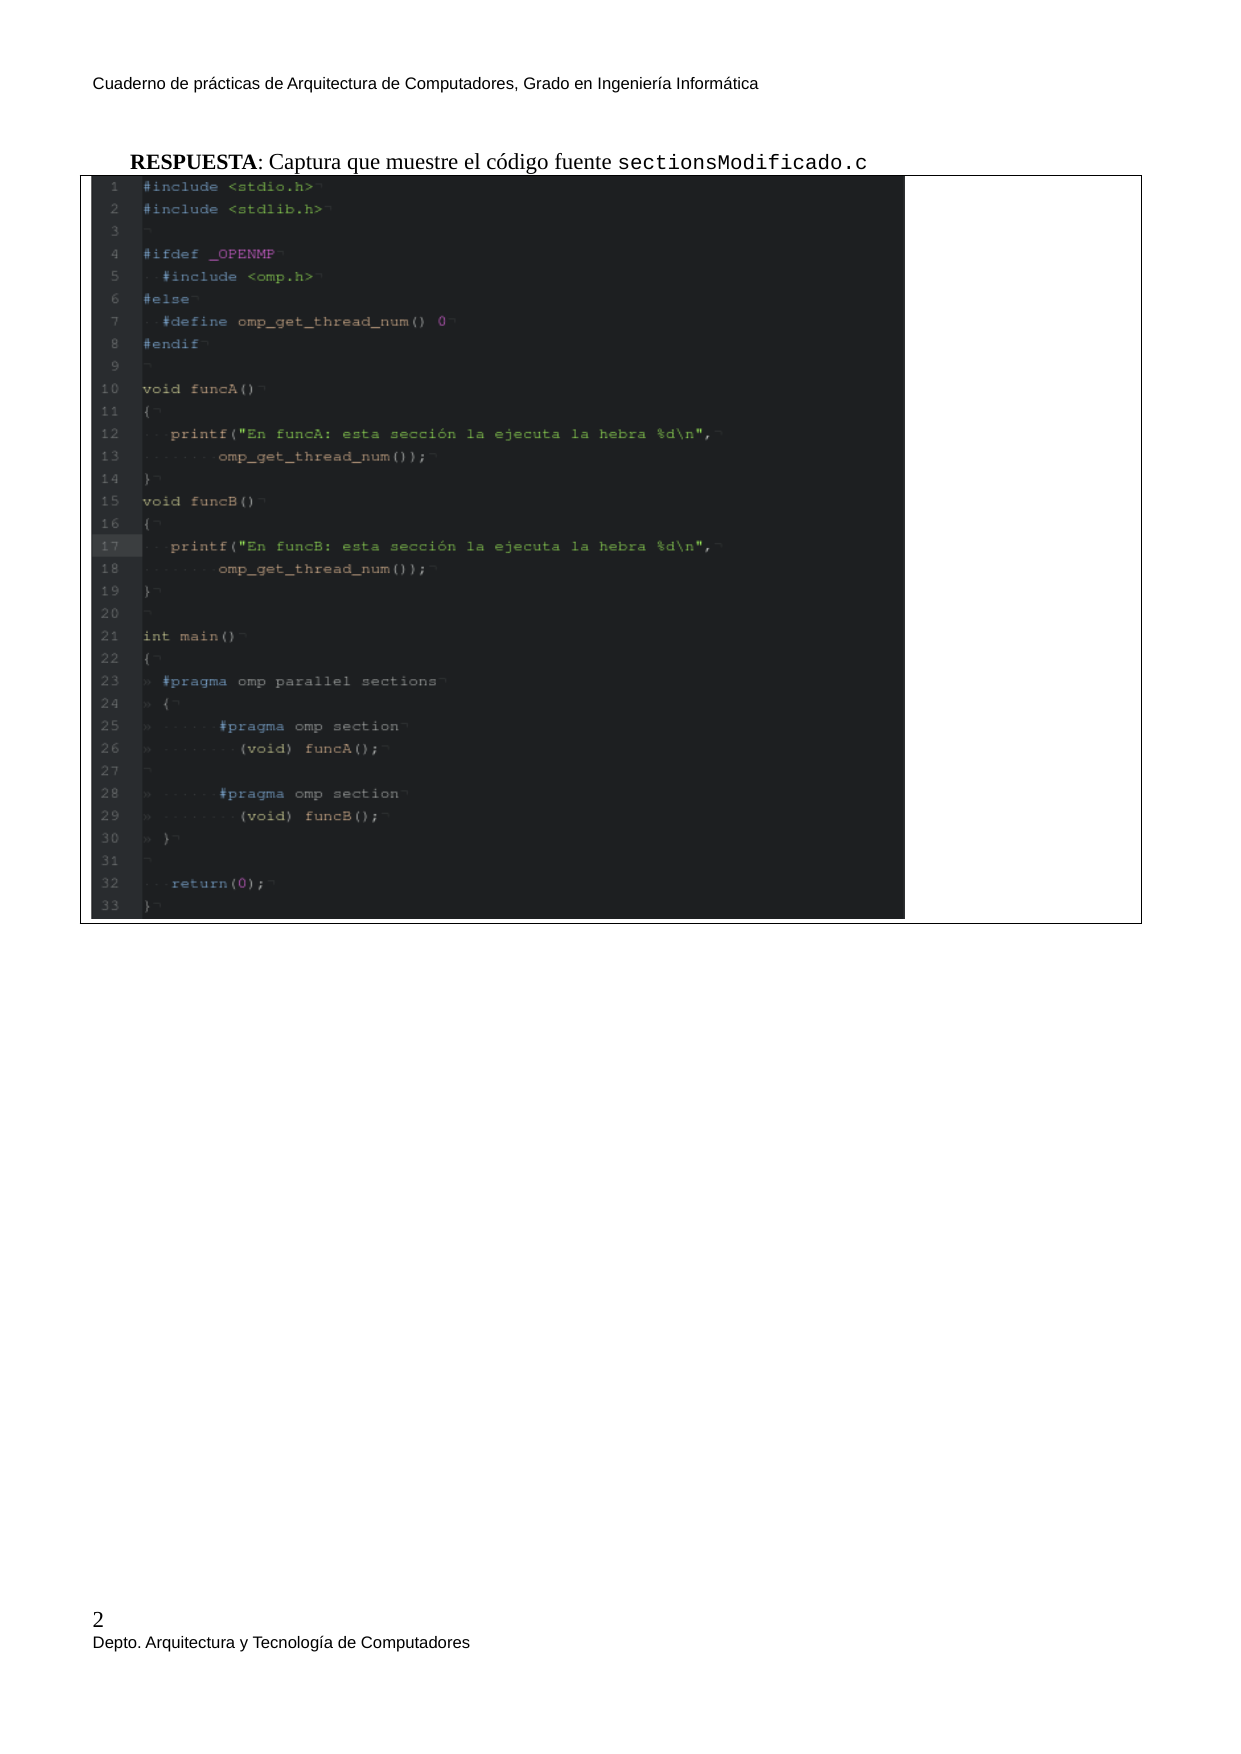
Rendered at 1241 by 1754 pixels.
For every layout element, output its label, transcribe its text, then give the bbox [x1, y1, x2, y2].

picture [91, 176, 905, 919]
text RESPUESTA: Captura que muestre el código fuente sectionsModificado.c [130, 148, 1143, 175]
table_header [81, 176, 1141, 923]
